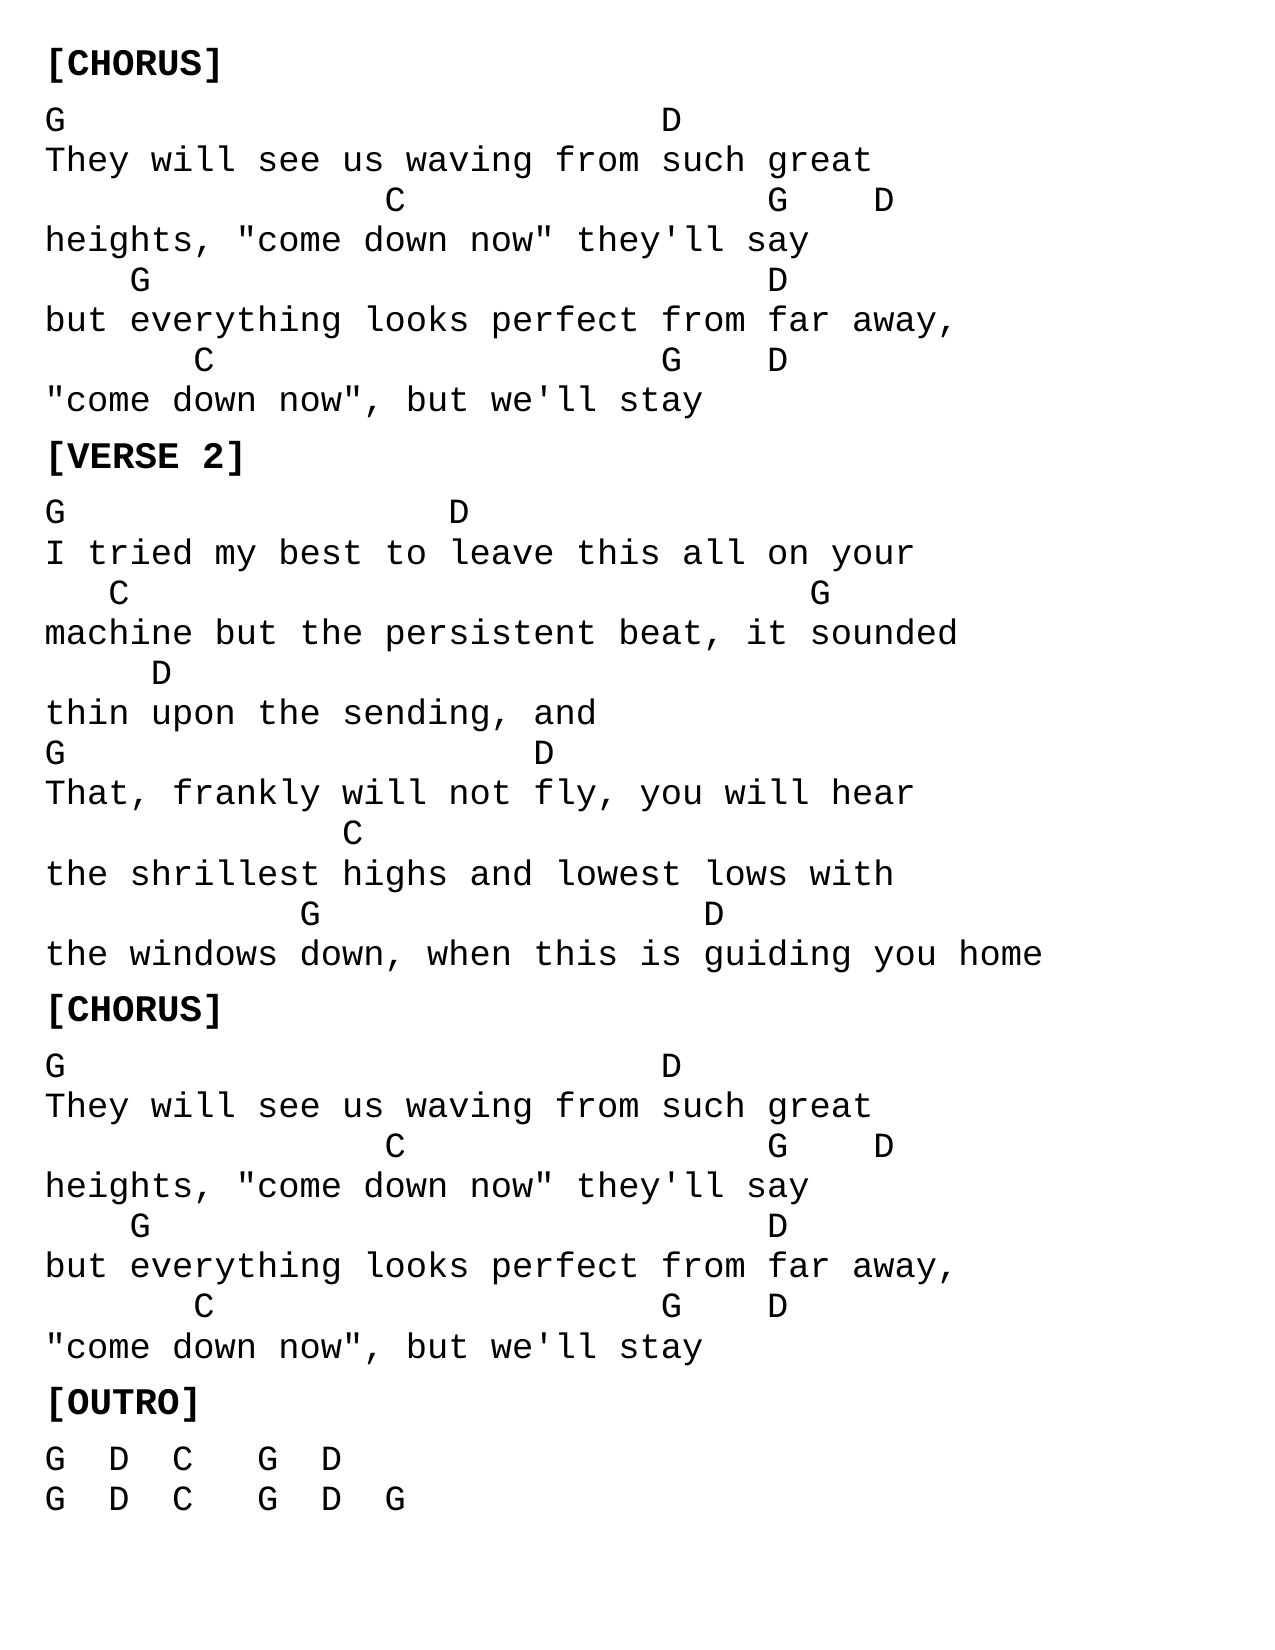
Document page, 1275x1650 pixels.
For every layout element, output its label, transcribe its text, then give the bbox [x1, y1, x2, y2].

text thin upon the sending, and [44, 695, 1231, 735]
text heights, "come down now" they'll say [44, 222, 1231, 262]
text C [44, 815, 1231, 855]
text G D [44, 735, 1231, 775]
text heights, "come down now" they'll say [44, 1168, 1231, 1208]
text G D C G D [44, 1441, 1231, 1481]
text G D [44, 1208, 1231, 1248]
text They will see us waving from such great [44, 1088, 1231, 1128]
subtitle [VERSE 2] [44, 437, 1231, 480]
text C G D [44, 1128, 1231, 1168]
text C G D [44, 182, 1231, 222]
subtitle [OUTRO] [44, 1383, 1231, 1426]
text "come down now", but we'll stay [44, 1328, 1231, 1369]
text G D C G D G [44, 1481, 1231, 1521]
text That, frankly will not fly, you will hear [44, 775, 1231, 815]
text G D [44, 102, 1231, 142]
text D [44, 655, 1231, 695]
text G D [44, 896, 1231, 936]
text the windows down, when this is guiding you home [44, 936, 1231, 976]
text C G [44, 575, 1231, 615]
text machine but the persistent beat, it sounded [44, 615, 1231, 655]
text "come down now", but we'll stay [44, 382, 1231, 422]
text G D [44, 262, 1231, 302]
text but everything looks perfect from far away, [44, 1248, 1231, 1288]
text C G D [44, 1288, 1231, 1328]
text G D [44, 1048, 1231, 1088]
text They will see us waving from such great [44, 142, 1231, 182]
subtitle [CHORUS] [44, 44, 1231, 87]
text I tried my best to leave this all on your [44, 534, 1231, 575]
subtitle [CHORUS] [44, 991, 1231, 1033]
text C G D [44, 342, 1231, 382]
text G D [44, 494, 1231, 534]
text but everything looks perfect from far away, [44, 302, 1231, 342]
text the shrillest highs and lowest lows with [44, 855, 1231, 896]
